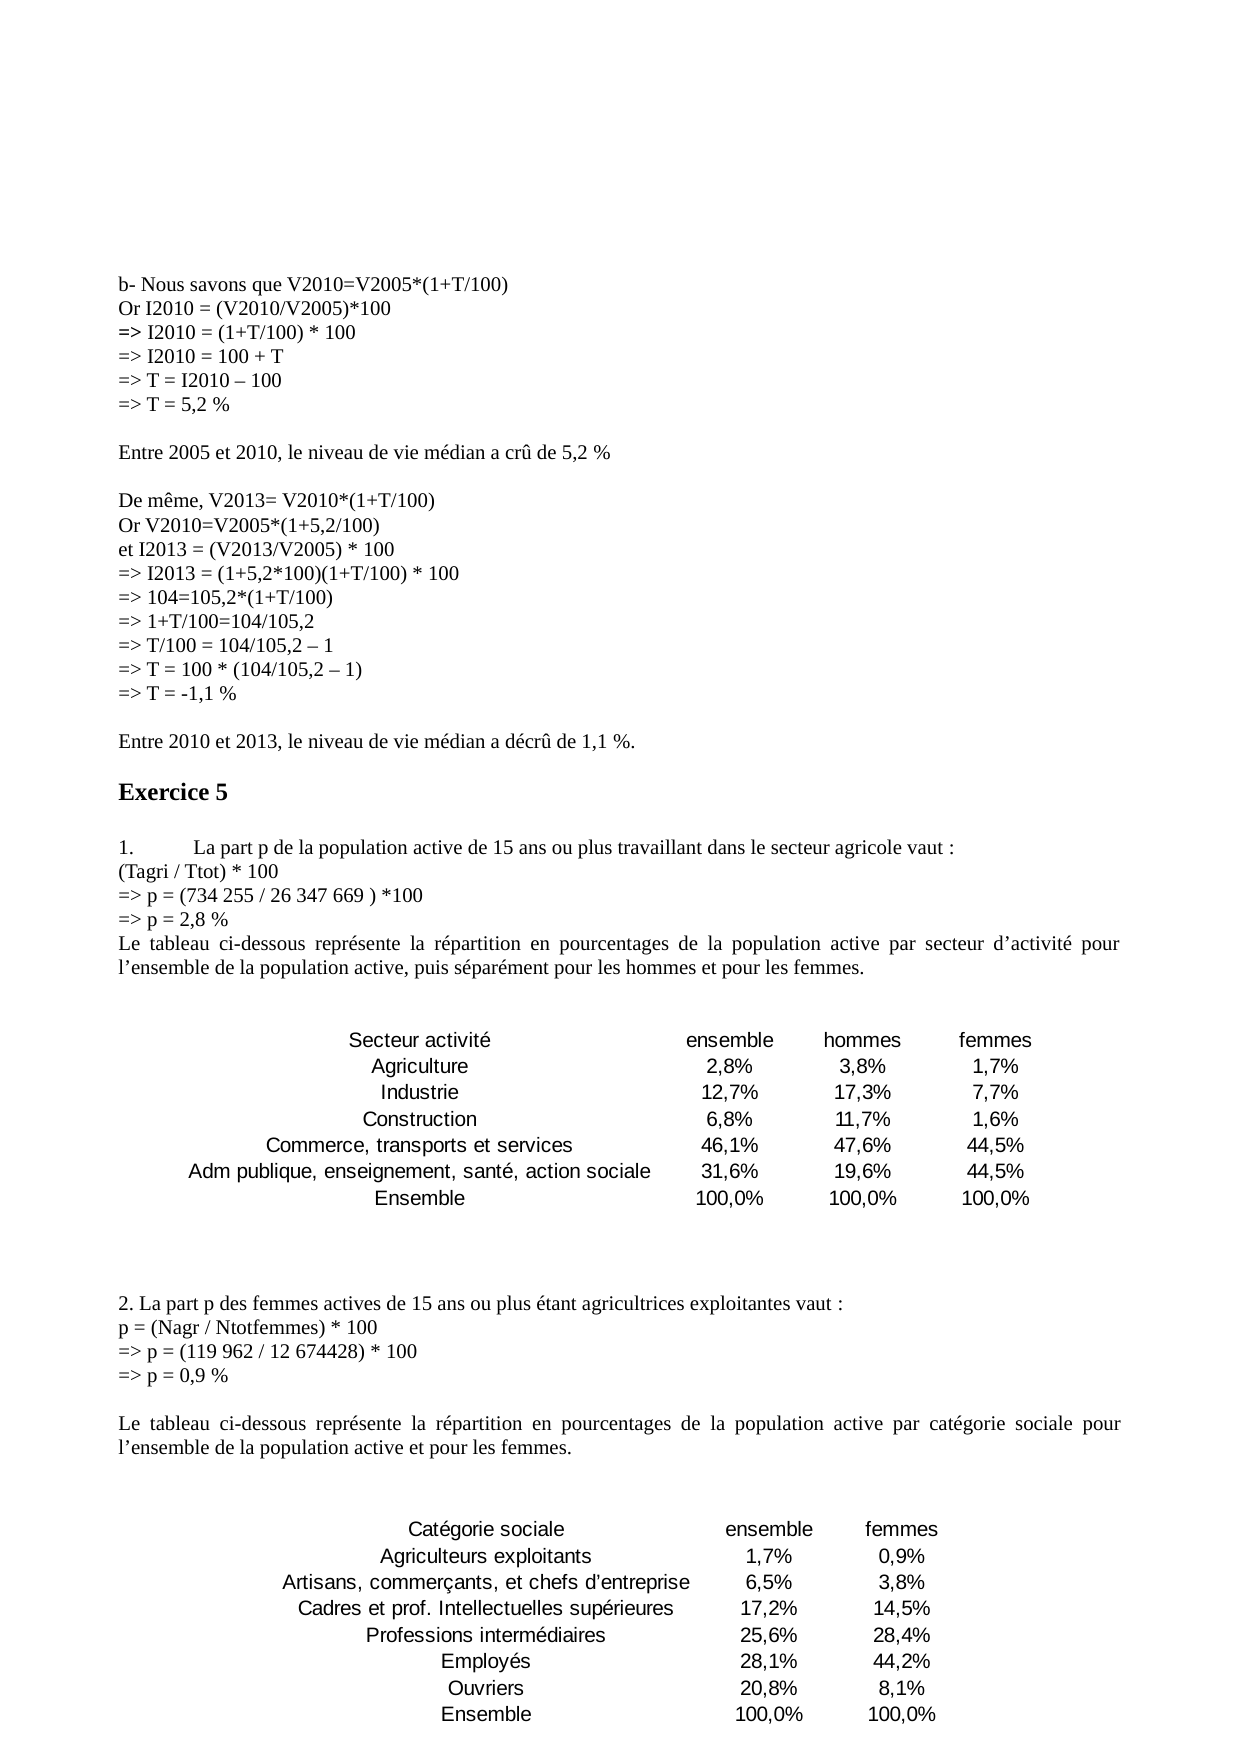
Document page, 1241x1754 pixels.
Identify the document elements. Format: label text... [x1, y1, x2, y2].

text => T = 100 * (104/105,2 – 1) [118, 657, 1122, 681]
list La part p de la population active de 15 ans ou plus travaillant dans le secteur agricole vaut : [118, 835, 1122, 859]
text De même, V2013= V2010*(1+T/100) [118, 488, 1122, 512]
list => p = 2,8 % [118, 907, 1122, 931]
text => p = 0,9 % [118, 1363, 1122, 1387]
text => 1+T/100=104/105,2 [118, 609, 1122, 633]
list (Tagri / Ttot) * 100 [118, 859, 1122, 883]
text => I2010 = (1+T/100) * 100 [118, 320, 1122, 344]
text Exercice 5 [118, 777, 1122, 806]
text => p = (119 962 / 12 674428) * 100 [118, 1339, 1122, 1363]
text Entre 2005 et 2010, le niveau de vie médian a crû de 5,2 % [118, 440, 1122, 464]
text => T/100 = 104/105,2 – 1 [118, 633, 1122, 657]
text => T = 5,2 % [118, 392, 1122, 416]
text b- Nous savons que V2010=V2005*(1+T/100) [118, 272, 1122, 296]
text Entre 2010 et 2013, le niveau de vie médian a décrû de 1,1 %. [118, 729, 1122, 753]
text Or V2010=V2005*(1+5,2/100) [118, 512, 1122, 537]
list Le tableau ci-dessous représente la répartition en pourcentages de la population active par catégorie sociale pour l’ensemble de la population active et pour les femmes. [118, 1411, 1122, 1459]
text => I2013 = (1+5,2*100)(1+T/100) * 100 [118, 561, 1122, 585]
text Or I2010 = (V2010/V2005)*100 [118, 296, 1122, 320]
text => I2010 = 100 + T [118, 344, 1122, 368]
list Le tableau ci-dessous représente la répartition en pourcentages de la population active par secteur d’activité pour l’ensemble de la population active, puis séparément pour les hommes et pour les femmes. [118, 931, 1122, 979]
text => 104=105,2*(1+T/100) [118, 585, 1122, 609]
text et I2013 = (V2013/V2005) * 100 [118, 537, 1122, 561]
text => T = -1,1 % [118, 681, 1122, 705]
text p = (Nagr / Ntotfemmes) * 100 [118, 1315, 1122, 1339]
text => T = I2010 – 100 [118, 368, 1122, 392]
list => p = (734 255 / 26 347 669 ) *100 [118, 883, 1122, 907]
text 2. La part p des femmes actives de 15 ans ou plus étant agricultrices exploitantes vaut : [118, 1291, 1122, 1315]
